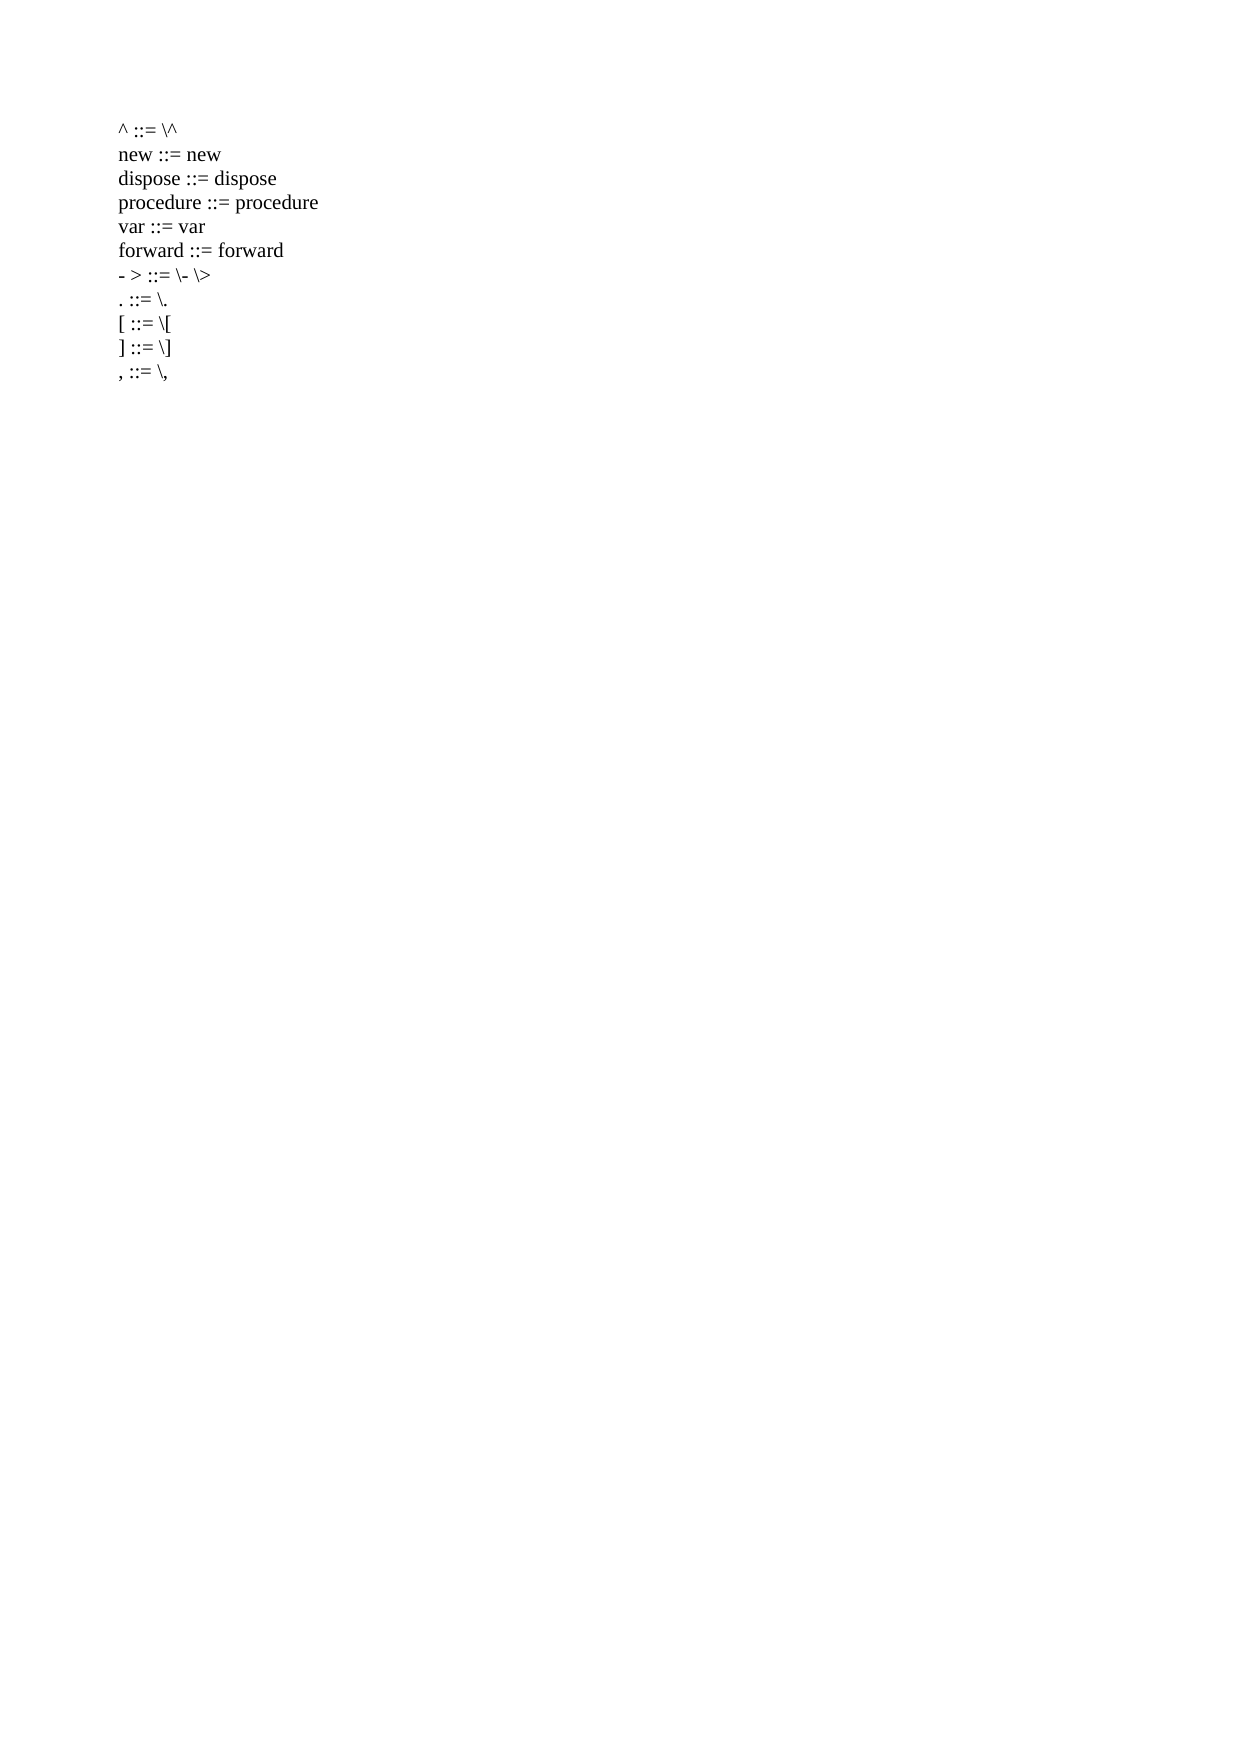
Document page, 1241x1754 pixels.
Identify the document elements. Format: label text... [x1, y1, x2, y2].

text [ ::= \[ [118, 311, 1122, 335]
text - > ::= \- \> [118, 262, 1122, 287]
text . ::= \. [118, 287, 1122, 311]
text new ::= new [118, 142, 1122, 166]
text procedure ::= procedure [118, 190, 1122, 214]
text forward ::= forward [118, 238, 1122, 262]
text ] ::= \] [118, 335, 1122, 359]
text dispose ::= dispose [118, 166, 1122, 190]
text var ::= var [118, 214, 1122, 238]
text ^ ::= \^ [118, 118, 1122, 142]
text , ::= \, [118, 359, 1122, 383]
